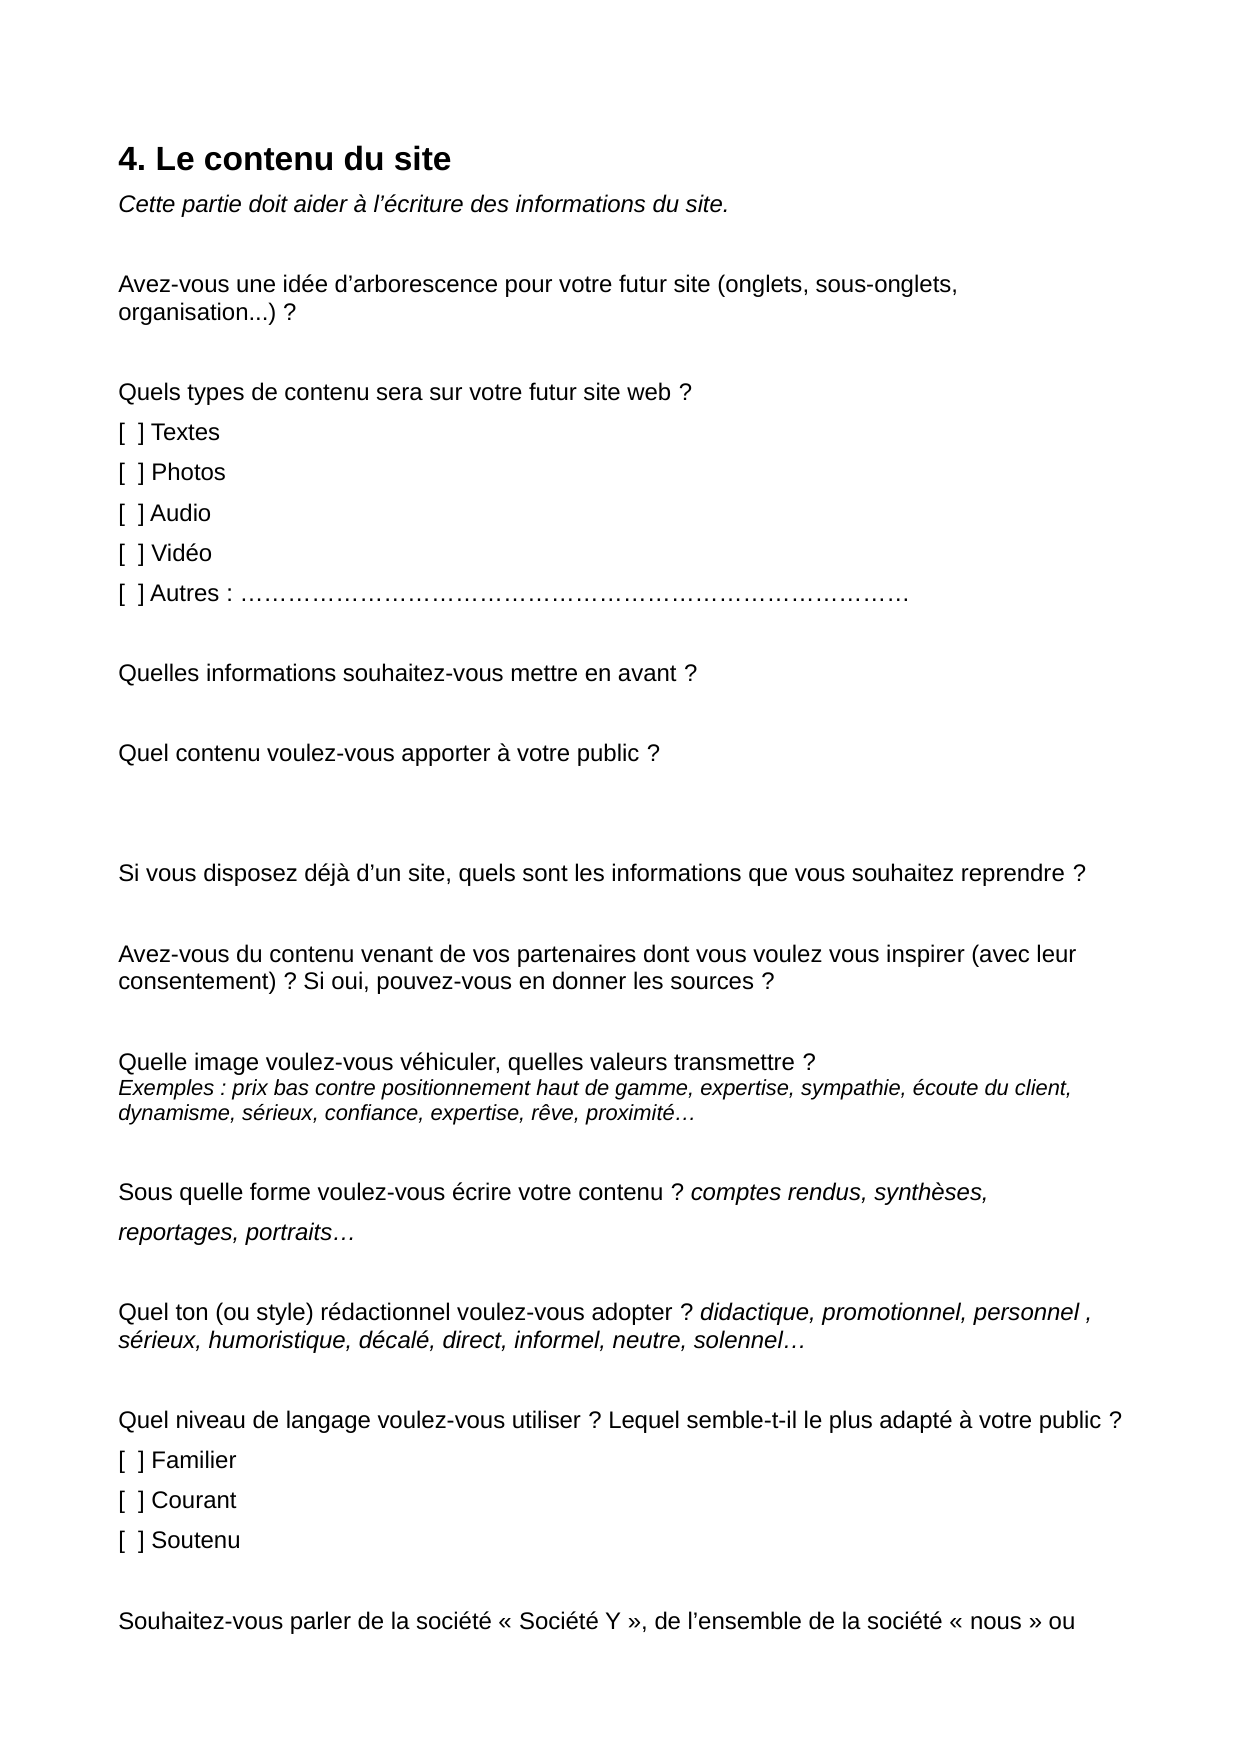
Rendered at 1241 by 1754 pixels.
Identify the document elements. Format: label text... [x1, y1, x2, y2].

text [ ] Audio [118, 498, 1122, 526]
text Quelle image voulez-vous véhiculer, quelles valeurs transmettre ? Exemples : prix bas contre positionnement haut de gamme, expertise, sympathie, écoute du client, dynamisme, sérieux, confiance, expertise, rêve, proximité… [118, 1047, 1122, 1125]
text Avez-vous du contenu venant de vos partenaires dont vous voulez vous inspirer (avec leur consentement) ? Si oui, pouvez-vous en donner les sources ? [118, 939, 1122, 995]
text Cette partie doit aider à l’écriture des informations du site. [118, 190, 1122, 218]
text Avez-vous une idée d’arborescence pour votre futur site (onglets, sous-onglets, organisation...) ? [118, 270, 1122, 326]
text [ ] Courant [118, 1486, 1122, 1514]
text [ ] Autres : ………………………………………………………………………… [118, 579, 1122, 606]
text [ ] Vidéo [118, 538, 1122, 566]
subtitle 4. Le contenu du site [118, 139, 1122, 178]
text Si vous disposez déjà d’un site, quels sont les informations que vous souhaitez reprendre ? [118, 859, 1122, 887]
text [ ] Familier [118, 1446, 1122, 1474]
text Quel niveau de langage voulez-vous utiliser ? Lequel semble-t-il le plus adapté à votre public ? [118, 1406, 1122, 1434]
text reportages, portraits… [118, 1218, 1122, 1246]
text Quelles informations souhaitez-vous mettre en avant ? [118, 659, 1122, 686]
text Quel ton (ou style) rédactionnel voulez-vous adopter ? didactique, promotionnel, personnel , sérieux, humoristique, décalé, direct, informel, neutre, solennel… [118, 1298, 1122, 1353]
text [ ] Soutenu [118, 1526, 1122, 1554]
text Souhaitez-vous parler de la société « Société Y », de l’ensemble de la société « nous » ou [118, 1607, 1122, 1634]
text Sous quelle forme voulez-vous écrire votre contenu ? comptes rendus, synthèses, [118, 1178, 1122, 1206]
text Quels types de contenu sera sur votre futur site web ? [118, 378, 1122, 406]
text [ ] Photos [118, 458, 1122, 486]
text Quel contenu voulez-vous apporter à votre public ? [118, 739, 1122, 767]
text [ ] Textes [118, 418, 1122, 446]
